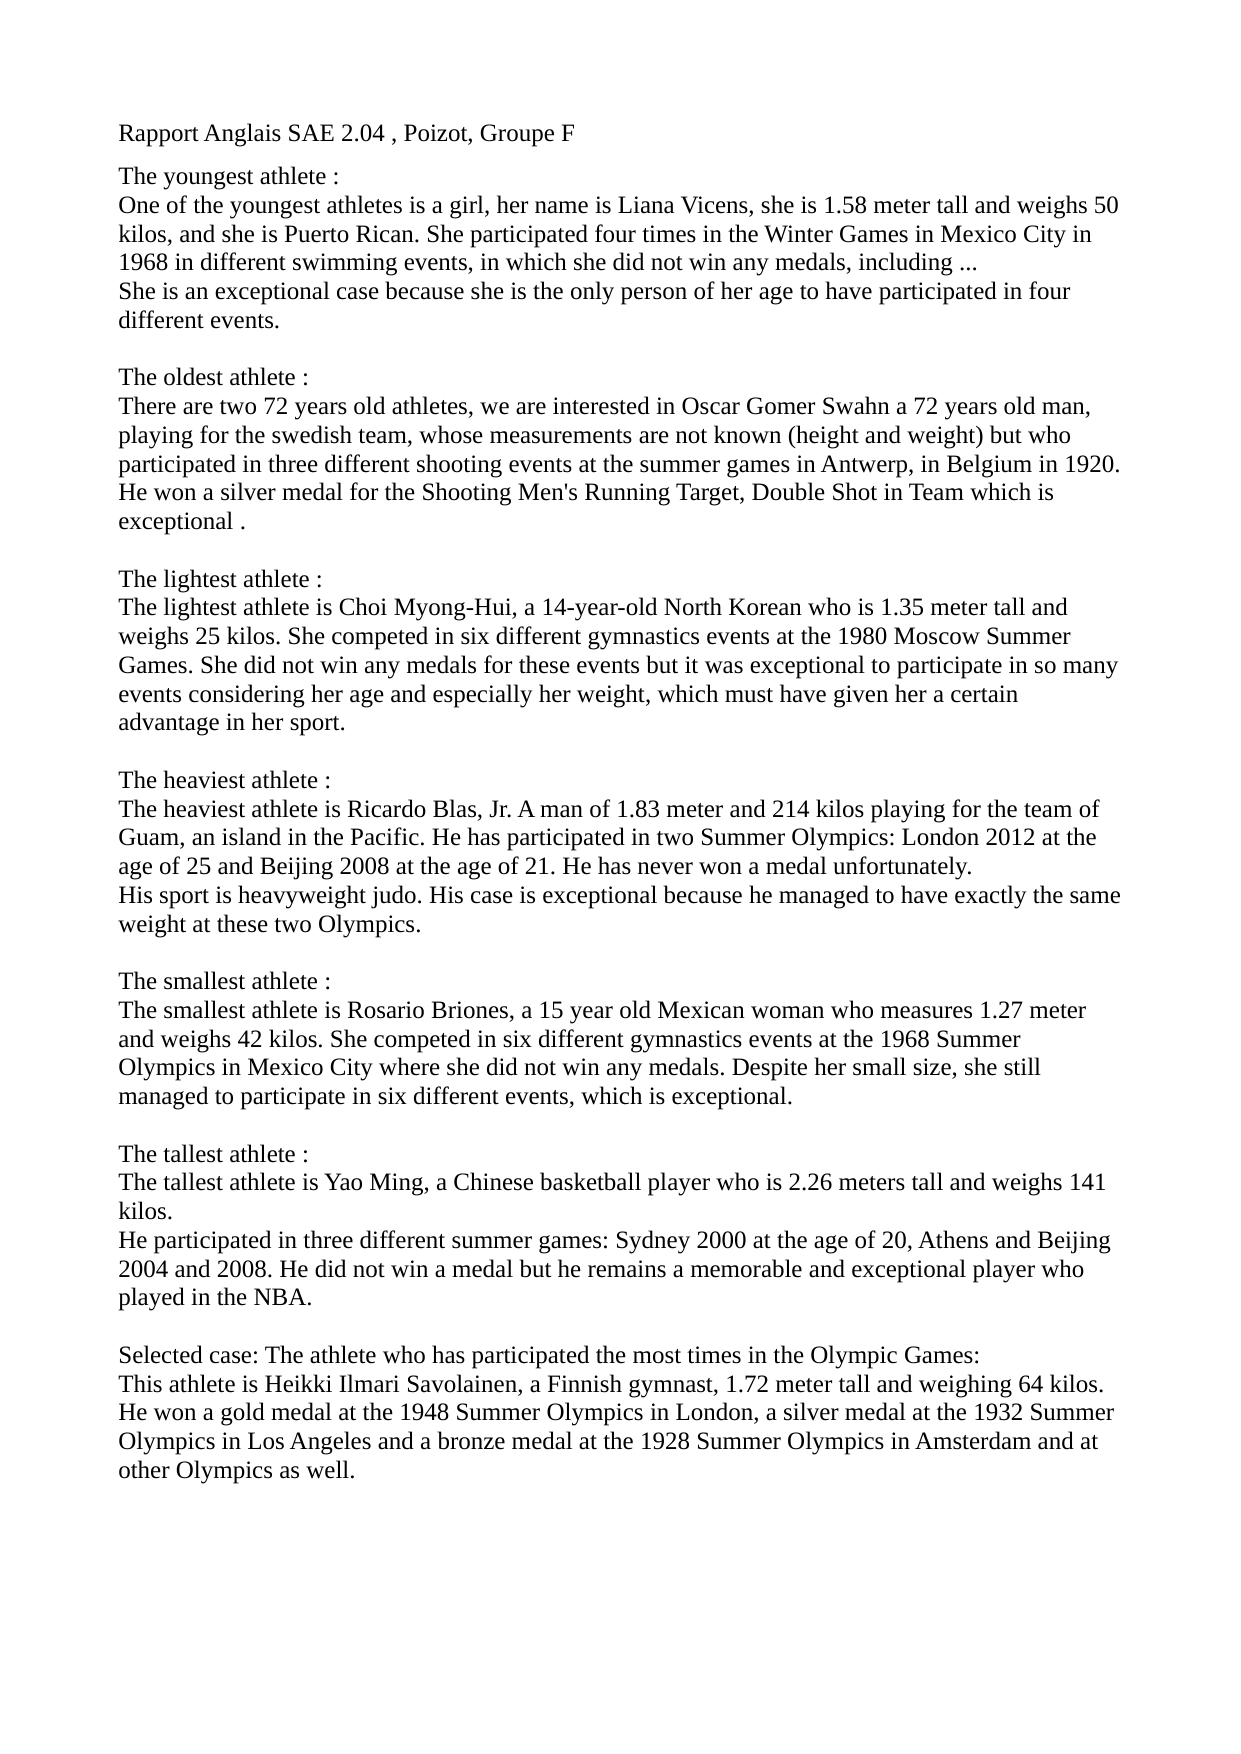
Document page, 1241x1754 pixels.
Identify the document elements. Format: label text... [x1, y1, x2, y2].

text The tallest athlete is Yao Ming, a Chinese basketball player who is 2.26 meters tall and weighs 141 kilos. He participated in three different summer games: Sydney 2000 at the age of 20, Athens and Beijing 2004 and 2008. He did not win a medal but he remains a memorable and exceptional player who played in the NBA. [118, 1167, 1122, 1311]
text The heaviest athlete : [118, 765, 1122, 794]
text The oldest athlete : [118, 362, 1122, 391]
text Selected case: The athlete who has participated the most times in the Olympic Games: This athlete is Heikki Ilmari Savolainen, a Finnish gymnast, 1.72 meter tall and weighing 64 kilos. He won a gold medal at the 1948 Summer Olympics in London, a silver medal at the 1932 Summer Olympics in Los Angeles and a bronze medal at the 1928 Summer Olympics in Amsterdam and at other Olympics as well. [118, 1340, 1122, 1484]
text Rapport Anglais SAE 2.04 , Poizot, Groupe F [118, 118, 1122, 147]
text The lightest athlete : [118, 564, 1122, 592]
text The smallest athlete : [118, 966, 1122, 995]
text The lightest athlete is Choi Myong-Hui, a 14-year-old North Korean who is 1.35 meter tall and weighs 25 kilos. She competed in six different gymnastics events at the 1980 Moscow Summer Games. She did not win any medals for these events but it was exceptional to participate in so many events considering her age and especially her weight, which must have given her a certain advantage in her sport. [118, 592, 1122, 736]
text The tallest athlete : [118, 1139, 1122, 1167]
text The heaviest athlete is Ricardo Blas, Jr. A man of 1.83 meter and 214 kilos playing for the team of Guam, an island in the Pacific. He has participated in two Summer Olympics: London 2012 at the age of 25 and Beijing 2008 at the age of 21. He has never won a medal unfortunately. His sport is heavyweight judo. His case is exceptional because he managed to have exactly the same weight at these two Olympics. [118, 794, 1122, 937]
text One of the youngest athletes is a girl, her name is Liana Vicens, she is 1.58 meter tall and weighs 50 kilos, and she is Puerto Rican. She participated four times in the Winter Games in Mexico City in 1968 in different swimming events, in which she did not win any medals, including ... She is an exceptional case because she is the only person of her age to have participated in four different events. [118, 190, 1122, 334]
text The youngest athlete : [118, 161, 1122, 190]
text There are two 72 years old athletes, we are interested in Oscar Gomer Swahn a 72 years old man, playing for the swedish team, whose measurements are not known (height and weight) but who participated in three different shooting events at the summer games in Antwerp, in Belgium in 1920. He won a silver medal for the Shooting Men's Running Target, Double Shot in Team which is exceptional . [118, 391, 1122, 535]
text The smallest athlete is Rosario Briones, a 15 year old Mexican woman who measures 1.27 meter and weighs 42 kilos. She competed in six different gymnastics events at the 1968 Summer Olympics in Mexico City where she did not win any medals. Despite her small size, she still managed to participate in six different events, which is exceptional. [118, 995, 1122, 1110]
